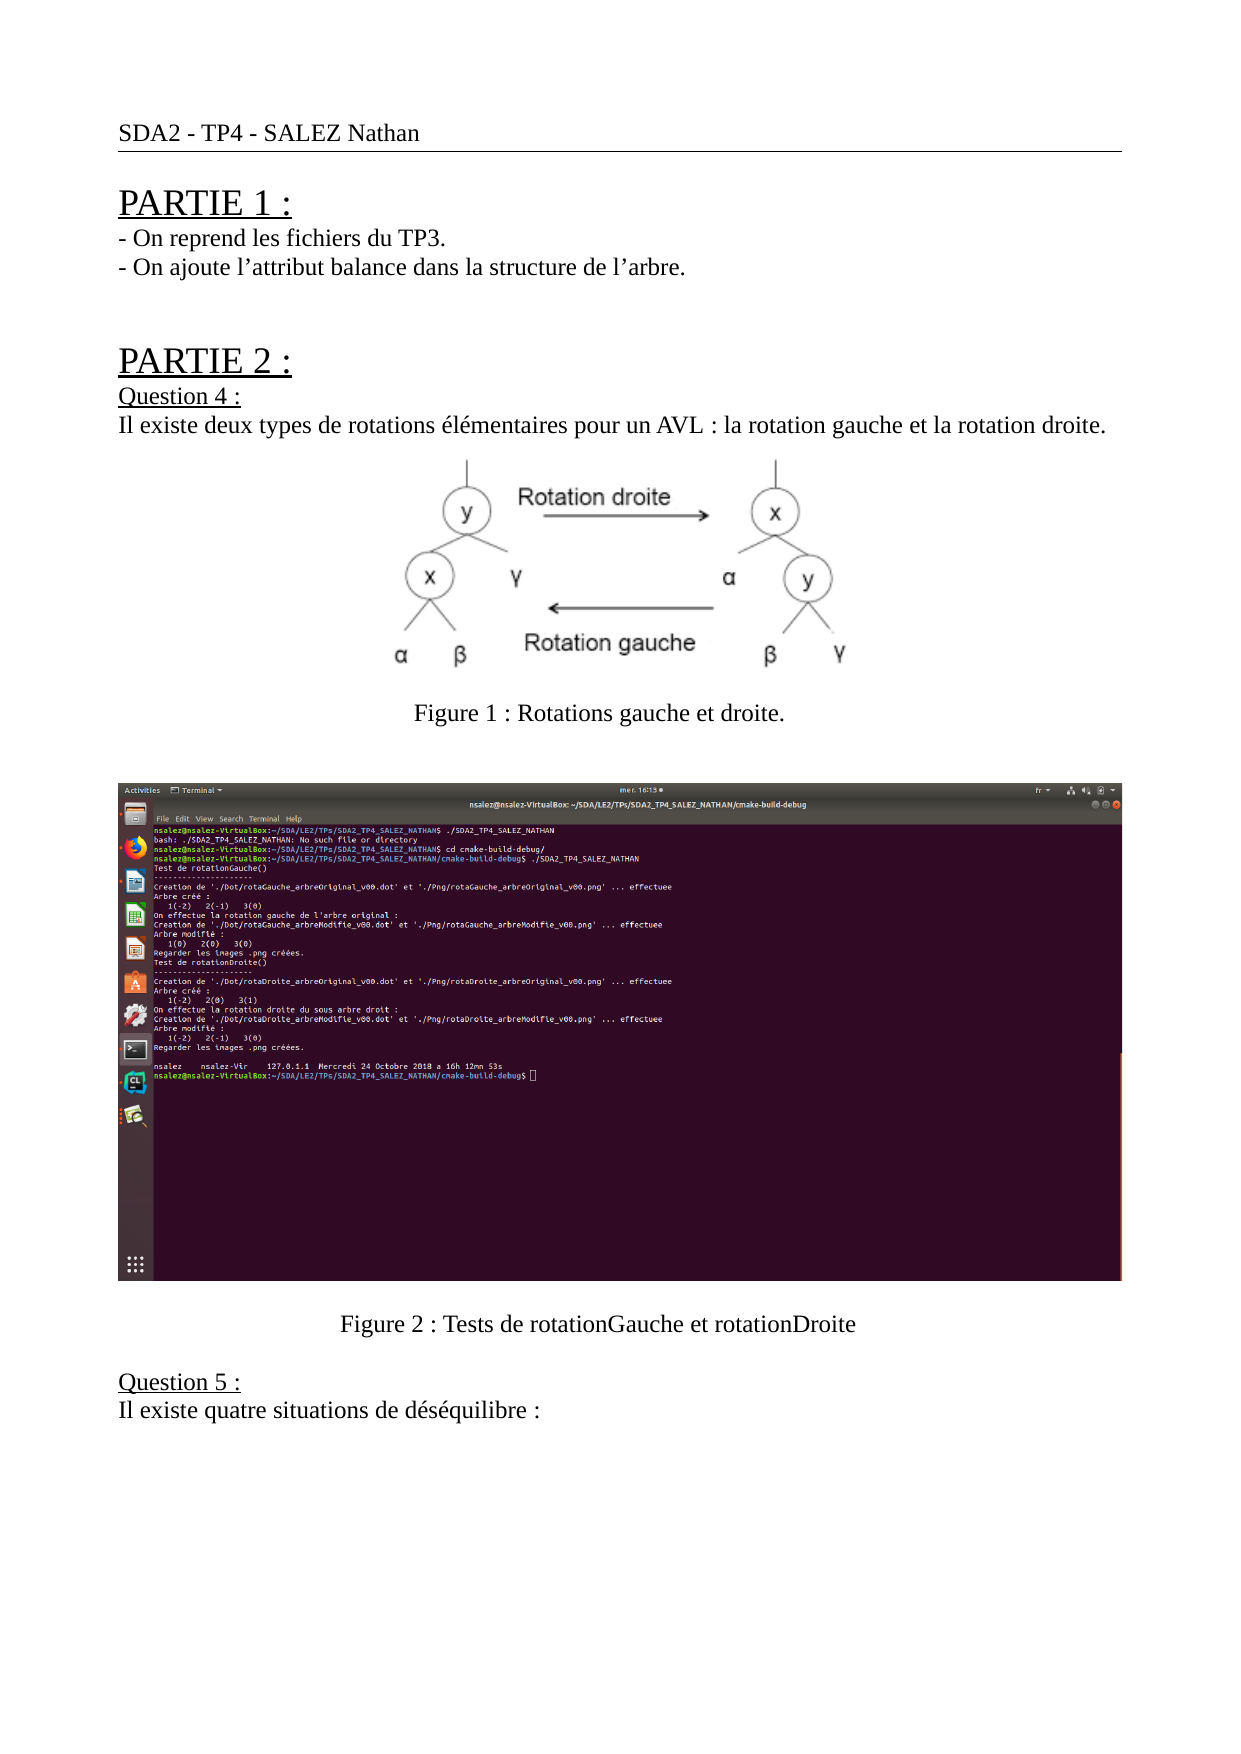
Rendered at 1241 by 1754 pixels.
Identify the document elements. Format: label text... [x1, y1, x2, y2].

text - On reprend les fichiers du TP3. [118, 223, 1122, 252]
text PARTIE 1 : [118, 180, 1122, 223]
picture [342, 444, 874, 676]
text Figure 1 : Rotations gauche et droite. [118, 698, 1122, 726]
text Question 5 : [118, 1367, 1122, 1396]
text Il existe quatre situations de déséquilibre : [118, 1396, 1122, 1424]
picture [118, 783, 1123, 1281]
text SDA2 - TP4 - SALEZ Nathan [118, 118, 1122, 151]
text - On ajoute l’attribut balance dans la structure de l’arbre. [118, 252, 1122, 281]
text Figure 2 : Tests de rotationGauche et rotationDroite [118, 1309, 1122, 1338]
text Question 4 : [118, 381, 1122, 410]
text Il existe deux types de rotations élémentaires pour un AVL : la rotation gauche et la rotation droite. [118, 410, 1122, 439]
text PARTIE 2 : [118, 338, 1122, 381]
